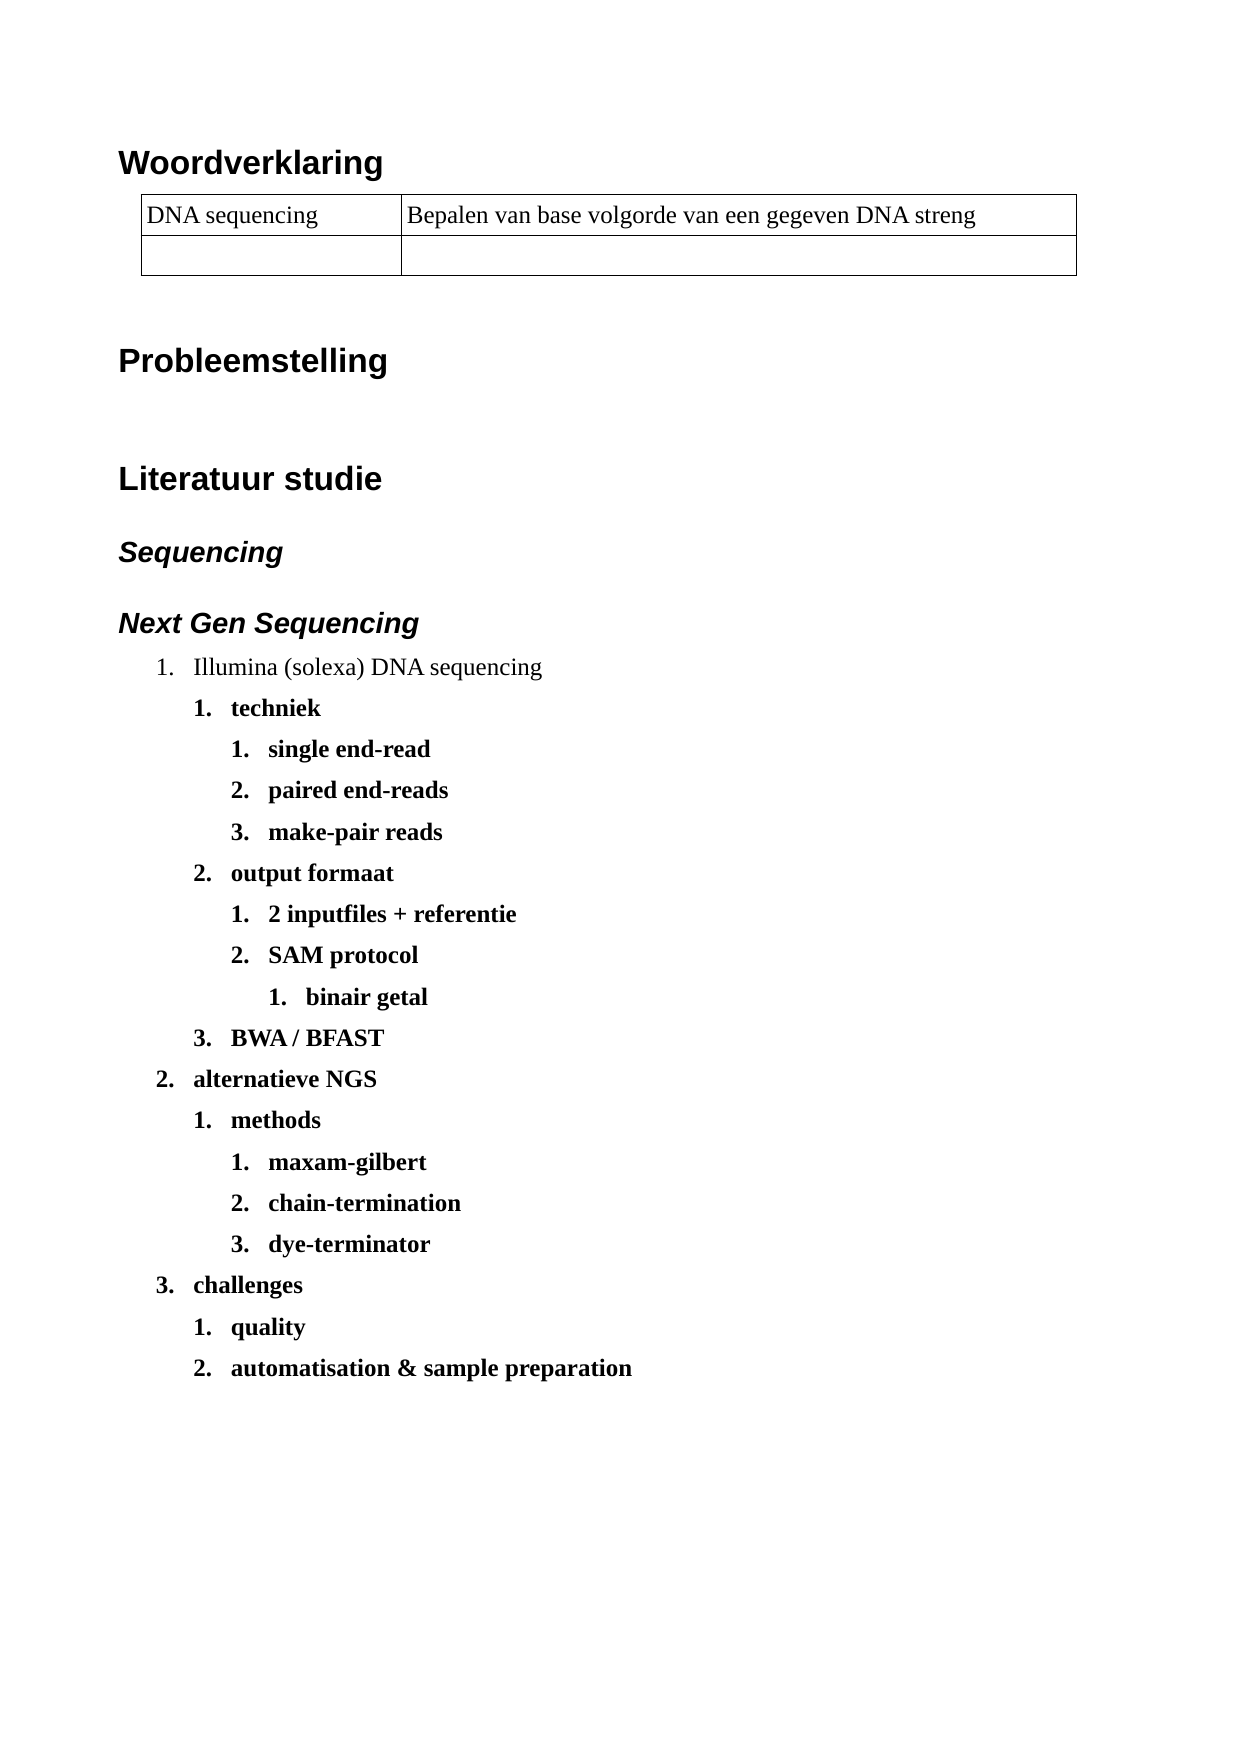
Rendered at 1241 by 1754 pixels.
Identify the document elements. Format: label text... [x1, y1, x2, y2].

table_header DNA sequencing [142, 195, 401, 234]
list BWA / BFAST [193, 1023, 1122, 1052]
list methods [193, 1106, 1122, 1134]
list chain-termination [231, 1188, 1122, 1217]
list paired end-reads [231, 776, 1122, 804]
list Illumina (solexa) DNA sequencing [156, 652, 1122, 681]
subtitle Probleemstelling [118, 341, 1122, 380]
subtitle Woordverklaring [118, 143, 1122, 182]
list challenges [156, 1271, 1122, 1299]
list single end-read [231, 734, 1122, 763]
list 2 inputfiles + referentie [231, 899, 1122, 928]
list automatisation & sample preparation [193, 1353, 1122, 1382]
list techniek [193, 693, 1122, 722]
list dye-terminator [231, 1229, 1122, 1258]
table_cell [142, 236, 401, 275]
list output formaat [193, 858, 1122, 887]
list SAM protocol [231, 941, 1122, 969]
subtitle Next Gen Sequencing [118, 606, 1122, 639]
subtitle Sequencing [118, 535, 1122, 568]
table_cell [402, 236, 1076, 275]
table_header Bepalen van base volgorde van een gegeven DNA streng [402, 195, 1076, 234]
list alternatieve NGS [156, 1064, 1122, 1093]
list maxam-gilbert [231, 1147, 1122, 1176]
list make-pair reads [231, 817, 1122, 846]
list binair getal [268, 982, 1122, 1011]
subtitle Literatuur studie [118, 459, 1122, 497]
list quality [193, 1312, 1122, 1341]
